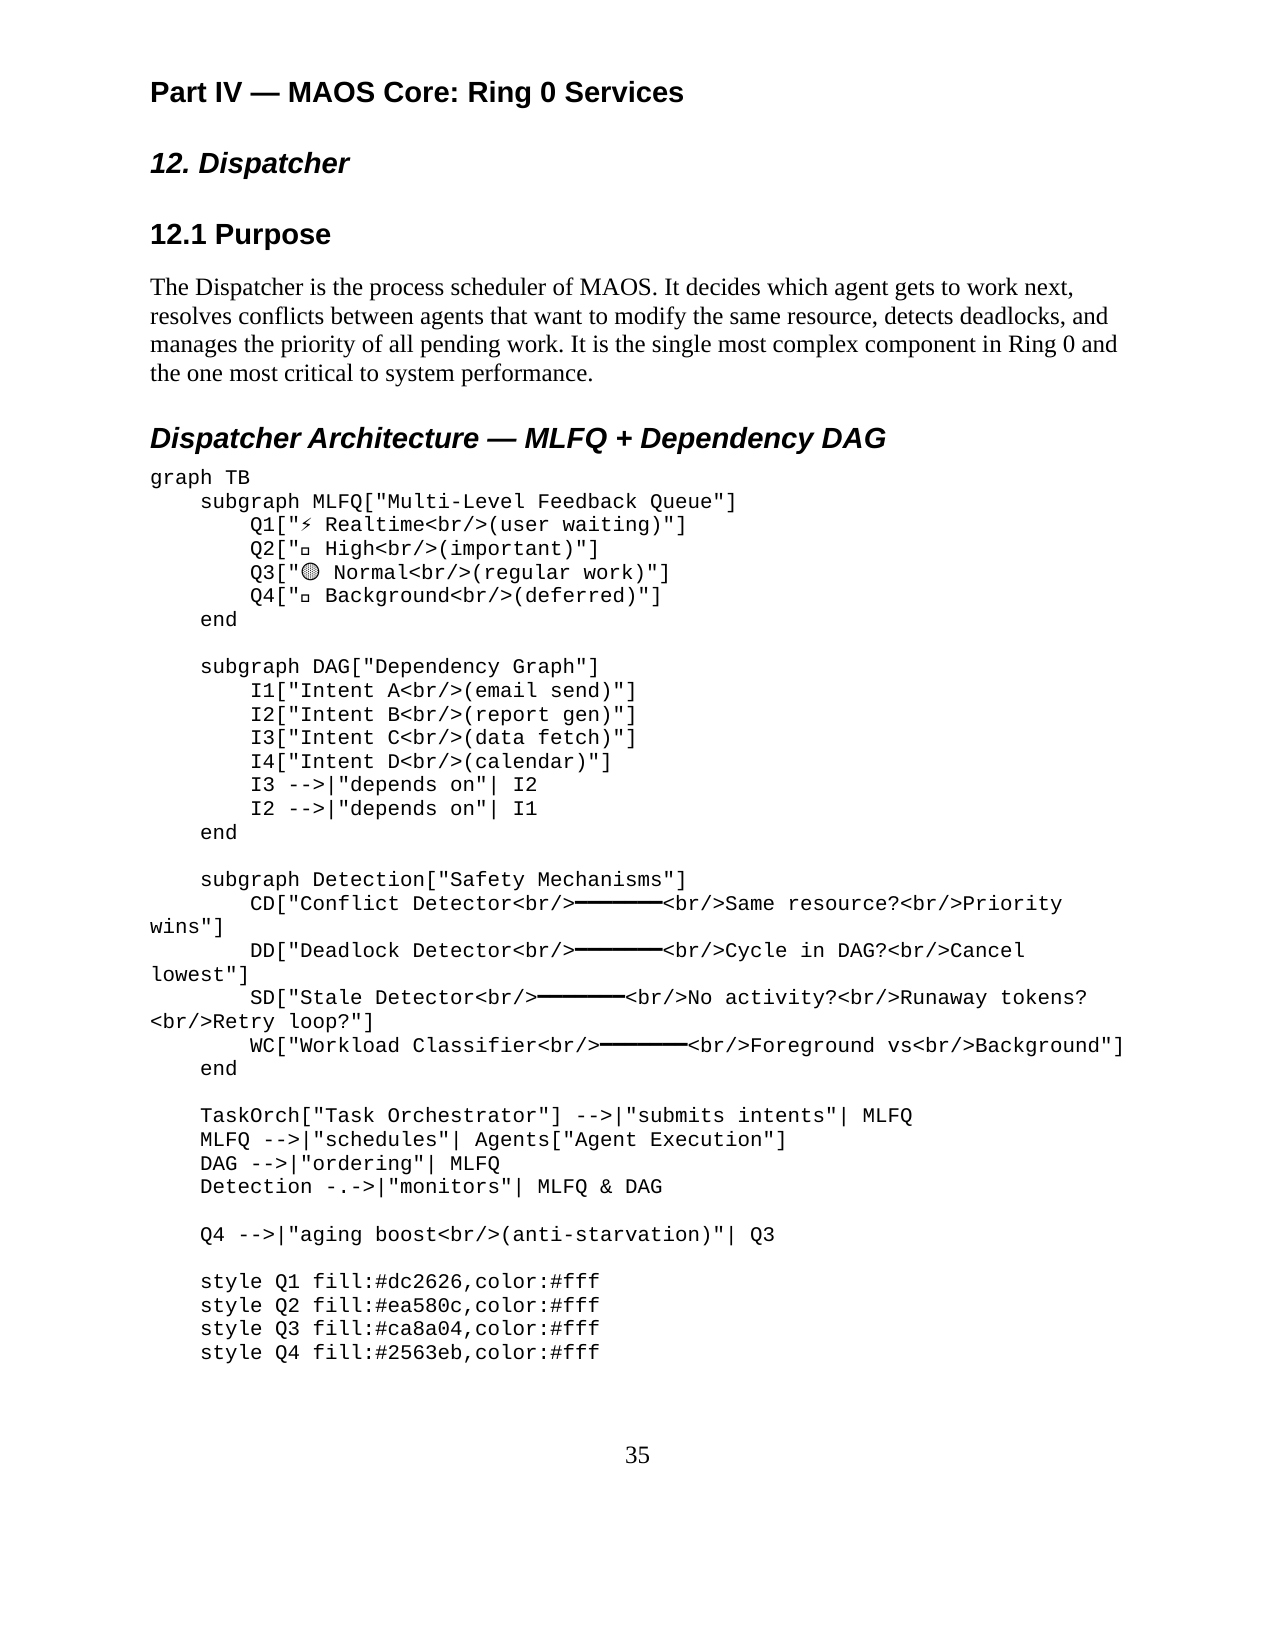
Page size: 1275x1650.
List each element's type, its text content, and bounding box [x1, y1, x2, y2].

text Q3["🟡 Normal<br/>(regular work)"] [150, 562, 1125, 585]
text MLFQ -->|"schedules"| Agents["Agent Execution"] [150, 1129, 1125, 1153]
text graph TB [150, 467, 1125, 491]
text subgraph MLFQ["Multi-Level Feedback Queue"] [150, 491, 1125, 514]
text CD["Conflict Detector<br/>━━━━━━━<br/>Same resource?<br/>Priority wins"] [150, 893, 1125, 940]
text Detection -.->|"monitors"| MLFQ & DAG [150, 1176, 1125, 1200]
text Q1["⚡ Realtime<br/>(user waiting)"] [150, 514, 1125, 538]
text SD["Stale Detector<br/>━━━━━━━<br/>No activity?<br/>Runaway tokens?<br/>Retry loop?"] [150, 987, 1125, 1034]
text I3 -->|"depends on"| I2 [150, 774, 1125, 798]
subtitle Dispatcher Architecture — MLFQ + Dependency DAG [150, 421, 1125, 454]
text WC["Workload Classifier<br/>━━━━━━━<br/>Foreground vs<br/>Background"] [150, 1034, 1125, 1058]
text TaskOrch["Task Orchestrator"] -->|"submits intents"| MLFQ [150, 1106, 1125, 1129]
text style Q3 fill:#ca8a04,color:#fff [150, 1318, 1125, 1342]
text end [150, 822, 1125, 845]
text I2["Intent B<br/>(report gen)"] [150, 703, 1125, 727]
text I1["Intent A<br/>(email send)"] [150, 680, 1125, 703]
text subgraph Detection["Safety Mechanisms"] [150, 869, 1125, 893]
text I3["Intent C<br/>(data fetch)"] [150, 727, 1125, 751]
text style Q2 fill:#ea580c,color:#fff [150, 1295, 1125, 1318]
text I2 -->|"depends on"| I1 [150, 798, 1125, 822]
text I4["Intent D<br/>(calendar)"] [150, 751, 1125, 774]
text Q4["🔵 Background<br/>(deferred)"] [150, 585, 1125, 609]
text end [150, 1058, 1125, 1082]
text DAG -->|"ordering"| MLFQ [150, 1153, 1125, 1176]
text DD["Deadlock Detector<br/>━━━━━━━<br/>Cycle in DAG?<br/>Cancel lowest"] [150, 940, 1125, 987]
text style Q4 fill:#2563eb,color:#fff [150, 1342, 1125, 1366]
text Q4 -->|"aging boost<br/>(anti-starvation)"| Q3 [150, 1224, 1125, 1247]
subtitle Part IV — MAOS Core: Ring 0 Services [150, 75, 1125, 108]
text subgraph DAG["Dependency Graph"] [150, 656, 1125, 680]
subtitle 12. Dispatcher [150, 146, 1125, 179]
text Q2["🔴 High<br/>(important)"] [150, 538, 1125, 562]
text The Dispatcher is the process scheduler of MAOS. It decides which agent gets to work next, resolves conflicts between agents that want to modify the same resource, detects deadlocks, and manages the priority of all pending work. It is the single most complex component in Ring 0 and the one most critical to system performance. [150, 272, 1125, 387]
text style Q1 fill:#dc2626,color:#fff [150, 1271, 1125, 1295]
subtitle 12.1 Purpose [150, 217, 1125, 251]
text end [150, 609, 1125, 633]
